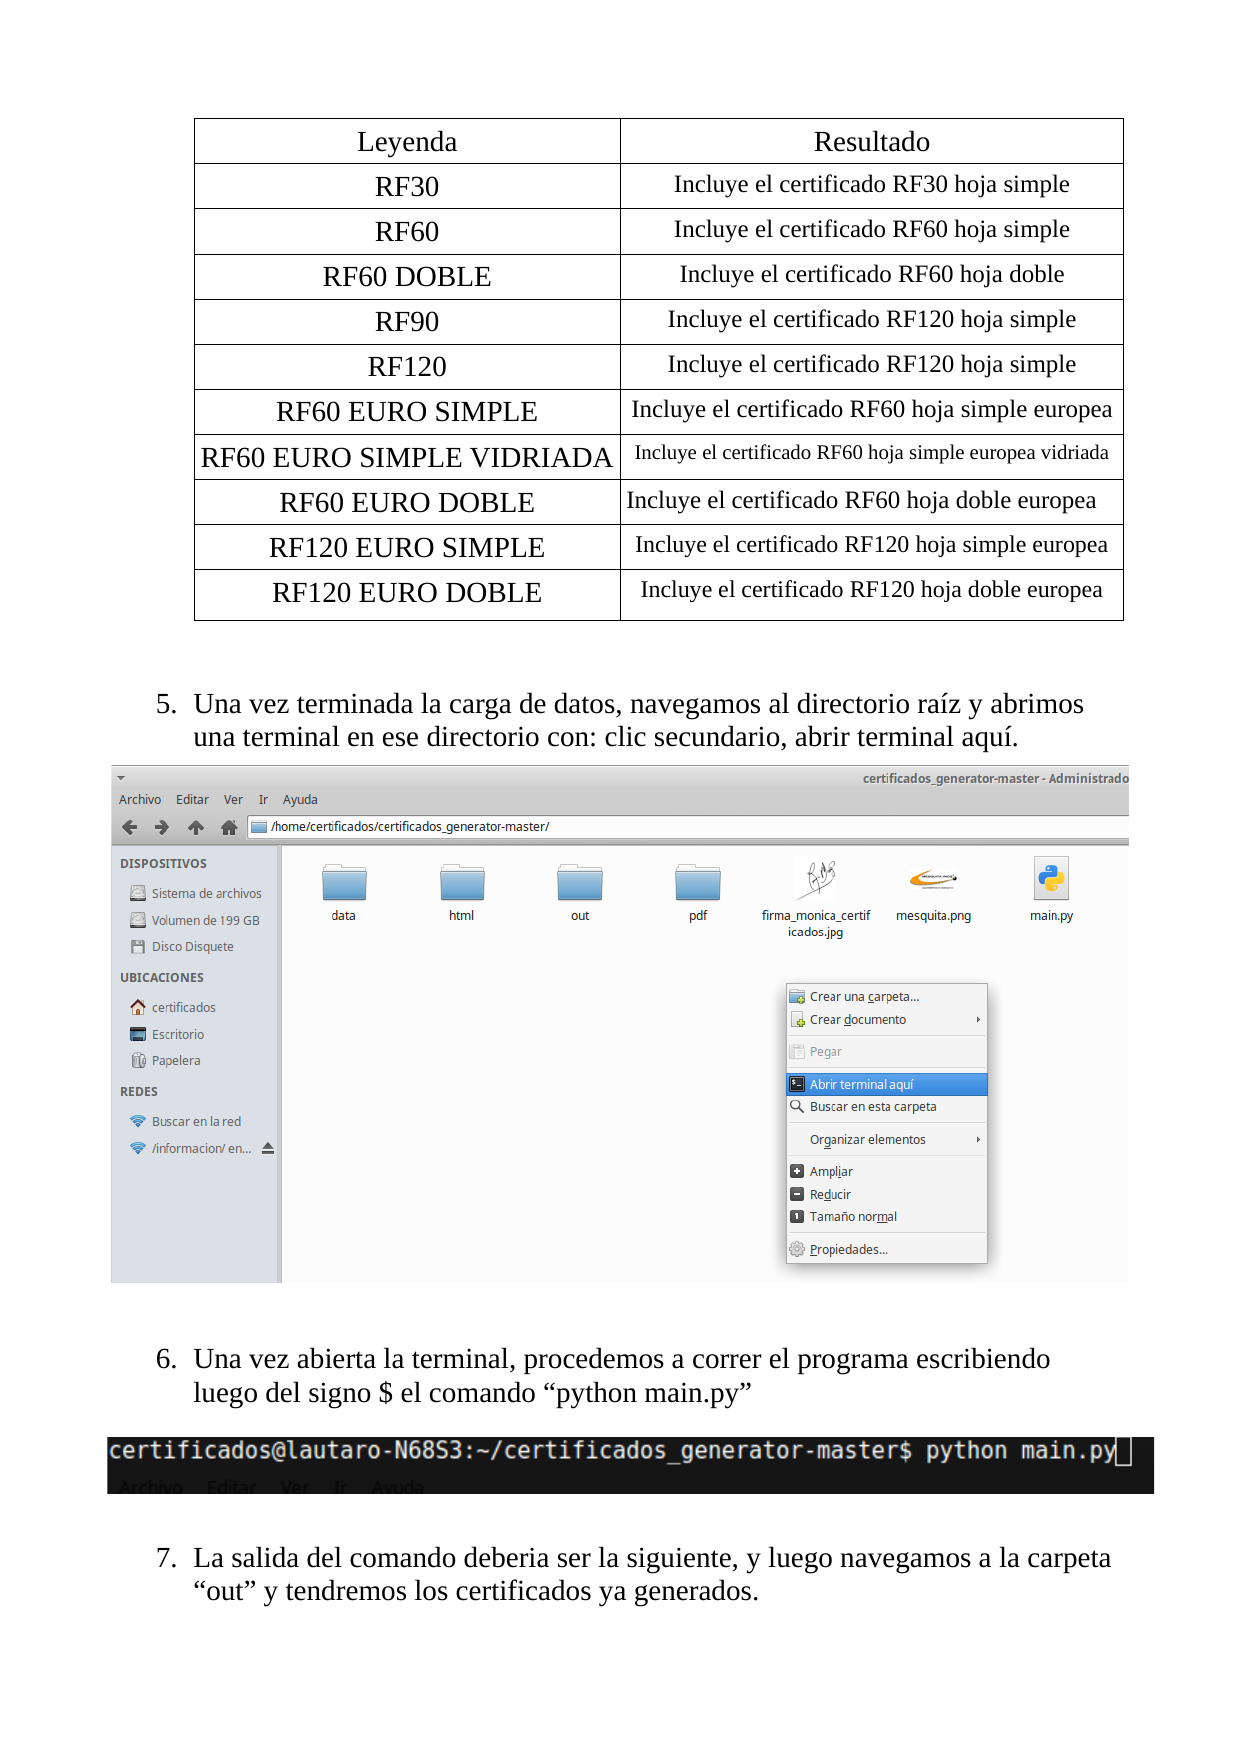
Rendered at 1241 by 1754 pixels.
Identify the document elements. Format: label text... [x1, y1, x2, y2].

table_cell Incluye el certificado RF120 hoja doble europea [621, 570, 1123, 620]
table_cell RF120 EURO DOBLE [195, 570, 620, 620]
table_cell Incluye el certificado RF60 hoja simple [621, 209, 1123, 253]
table_cell Incluye el certificado RF60 hoja doble europea [621, 480, 1123, 524]
table_cell Incluye el certificado RF120 hoja simple [621, 345, 1123, 389]
table_cell Incluye el certificado RF120 hoja simple [621, 300, 1123, 344]
table_cell Incluye el certificado RF60 hoja doble [621, 255, 1123, 298]
table_cell RF60 DOBLE [195, 255, 620, 298]
table_cell Incluye el certificado RF120 hoja simple europea [621, 525, 1123, 569]
table_cell Incluye el certificado RF60 hoja simple europea [621, 390, 1123, 434]
table_cell RF120 EURO SIMPLE [195, 525, 620, 569]
table_header Resultado [621, 119, 1123, 163]
table_cell RF120 [195, 345, 620, 389]
list Una vez abierta la terminal, procedemos a correr el programa escribiendo luego del signo $ el comando “python main.py” [156, 1341, 1122, 1408]
table_cell RF60 EURO SIMPLE VIDRIADA [195, 435, 620, 479]
list La salida del comando deberia ser la siguiente, y luego navegamos a la carpeta “out” y tendremos los certificados ya generados. [156, 1540, 1122, 1607]
table_header Leyenda [195, 119, 620, 163]
table_cell RF90 [195, 300, 620, 344]
table_cell RF60 [195, 209, 620, 253]
table_cell Incluye el certificado RF60 hoja simple europea vidriada [621, 435, 1123, 479]
table_cell RF60 EURO DOBLE [195, 480, 620, 524]
table_cell Incluye el certificado RF30 hoja simple [621, 164, 1123, 208]
list Una vez terminada la carga de datos, navegamos al directorio raíz y abrimos una terminal en ese directorio con: clic secundario, abrir terminal aquí. [156, 686, 1122, 753]
table_cell RF60 EURO SIMPLE [195, 390, 620, 434]
table_cell RF30 [195, 164, 620, 208]
